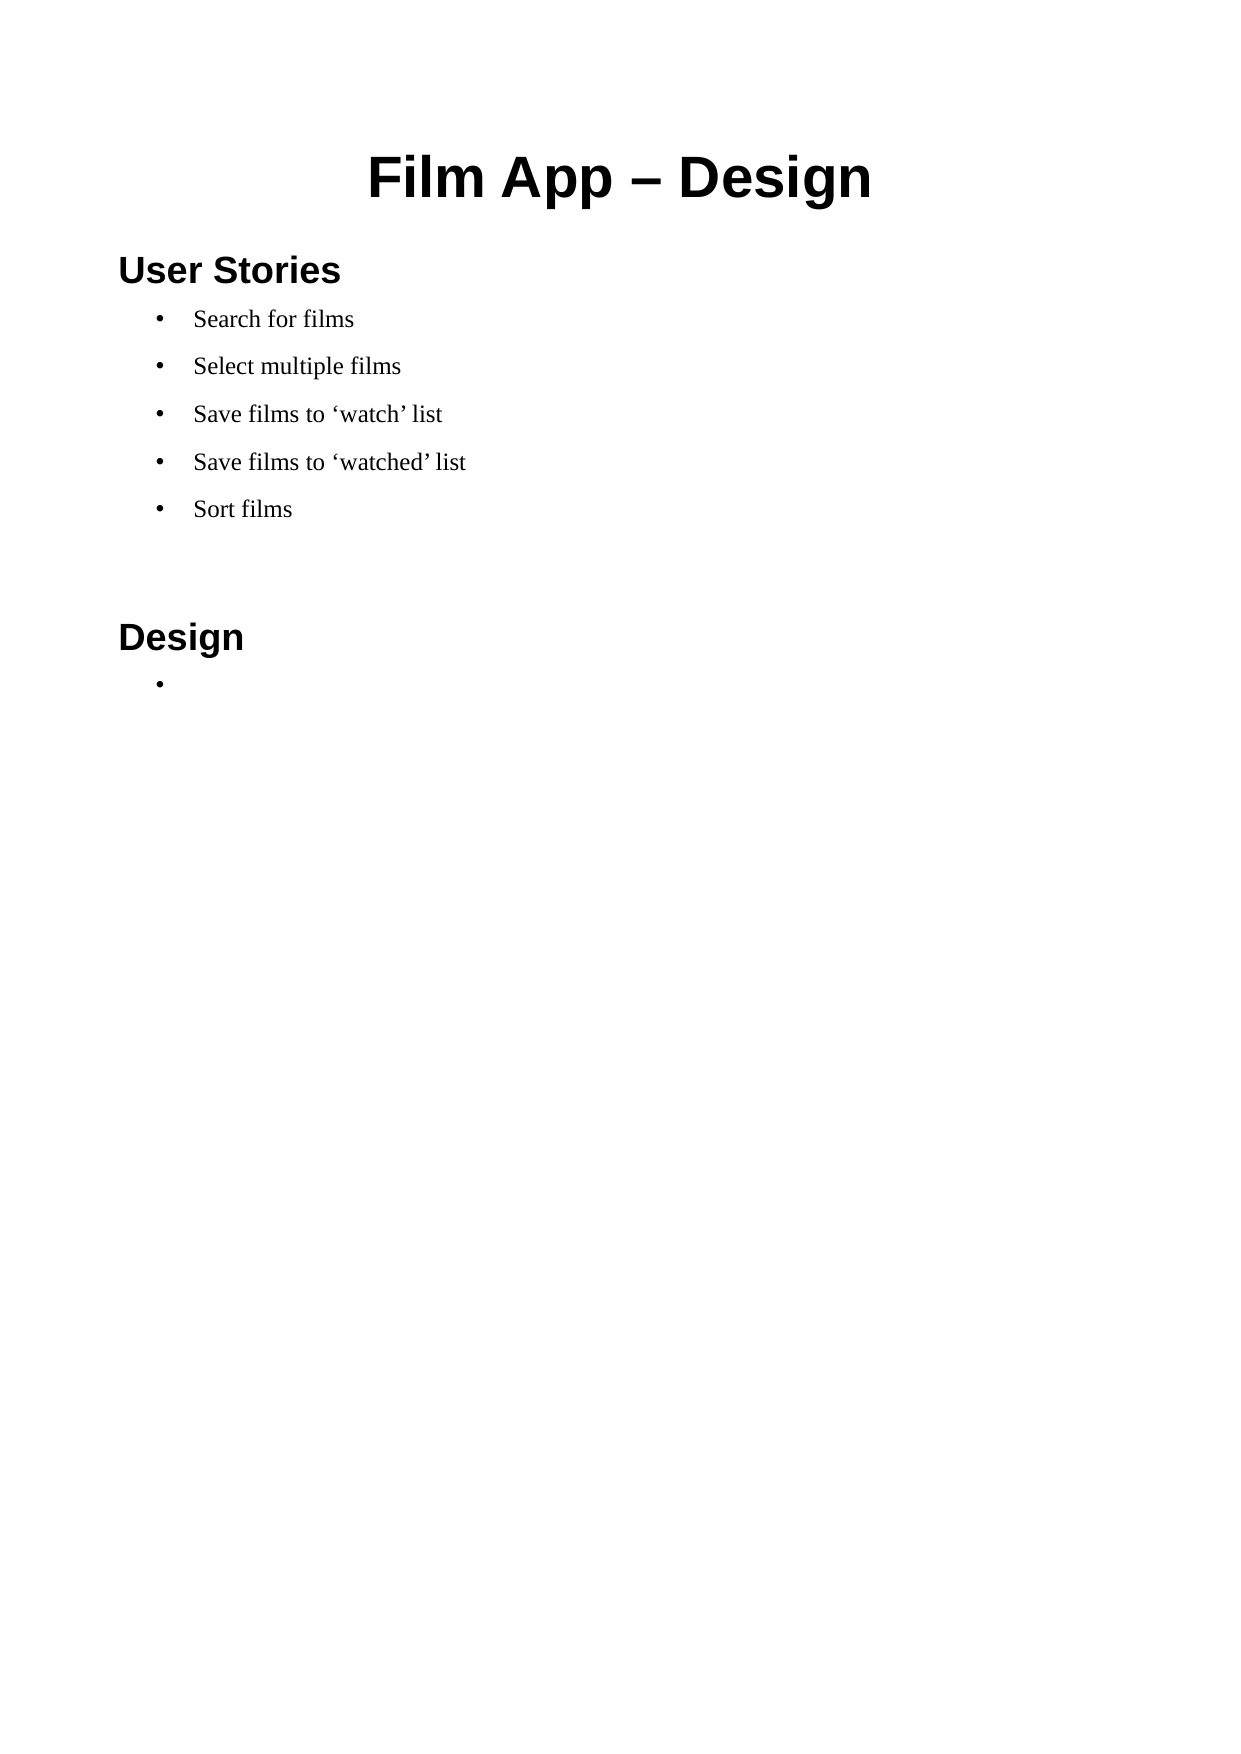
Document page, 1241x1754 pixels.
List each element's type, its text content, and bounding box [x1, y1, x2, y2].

list Select multiple films [156, 351, 1122, 380]
list Sort films [156, 494, 1122, 523]
list Save films to ‘watch’ list [156, 399, 1122, 428]
subtitle Design [118, 614, 1122, 658]
subtitle User Stories [118, 248, 1122, 291]
list Save films to ‘watched’ list [156, 447, 1122, 475]
list Search for films [156, 304, 1122, 333]
title Film App – Design [118, 143, 1122, 210]
